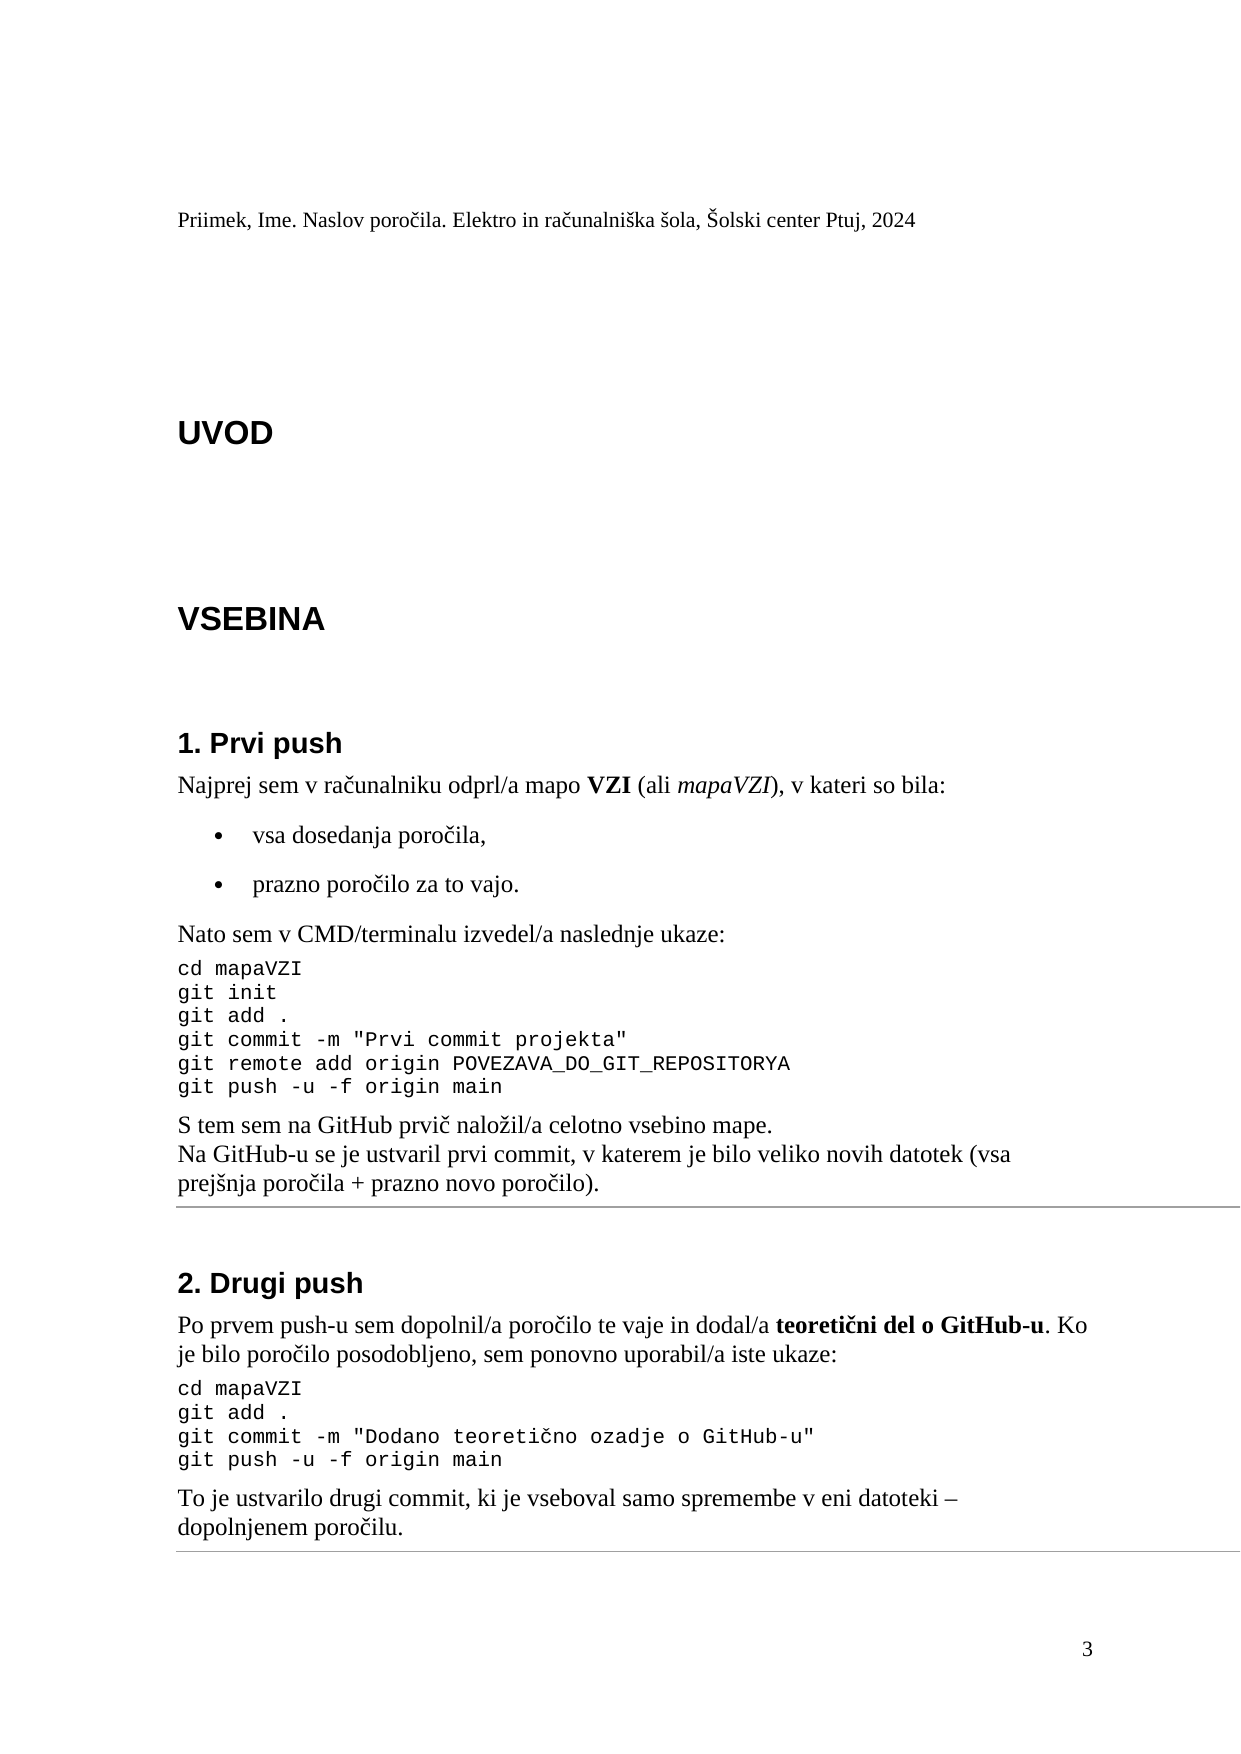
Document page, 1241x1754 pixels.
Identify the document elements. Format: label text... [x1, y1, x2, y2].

text git remote add origin POVEZAVA_DO_GIT_REPOSITORYA [177, 1053, 1093, 1076]
subtitle Vsebina [177, 599, 1093, 638]
subtitle Uvod [177, 413, 1093, 452]
text git add . [177, 1006, 1093, 1029]
text To je ustvarilo drugi commit, ki je vseboval samo spremembe v eni datoteki – dopolnjenem poročilu. [177, 1483, 1093, 1541]
text git commit -m "Dodano teoretično ozadje o GitHub-u" [177, 1426, 1093, 1449]
text git push -u -f origin main [177, 1076, 1093, 1100]
text cd mapaVZI [177, 958, 1093, 982]
subtitle 1. Prvi push [177, 726, 1093, 760]
text Po prvem push-u sem dopolnil/a poročilo te vaje in dodal/a teoretični del o GitHub-u. Ko je bilo poročilo posodobljeno, sem ponovno uporabil/a iste ukaze: [177, 1311, 1093, 1368]
text git add . [177, 1402, 1093, 1426]
list vsa dosedanja poročila, [215, 820, 1093, 849]
text git commit -m "Prvi commit projekta" [177, 1029, 1093, 1053]
text Najprej sem v računalniku odprl/a mapo VZI (ali mapaVZI), v kateri so bila: [177, 770, 1093, 799]
subtitle 2. Drugi push [177, 1267, 1093, 1300]
text git init [177, 982, 1093, 1006]
text cd mapaVZI [177, 1378, 1093, 1402]
list prazno poročilo za to vajo. [215, 869, 1093, 898]
text git push -u -f origin main [177, 1449, 1093, 1473]
text Nato sem v CMD/terminalu izvedel/a naslednje ukaze: [177, 919, 1093, 948]
text S tem sem na GitHub prvič naložil/a celotno vsebino mape. Na GitHub-u se je ustvaril prvi commit, v katerem je bilo veliko novih datotek (vsa prejšnja poročila + prazno novo poročilo). [177, 1111, 1093, 1197]
